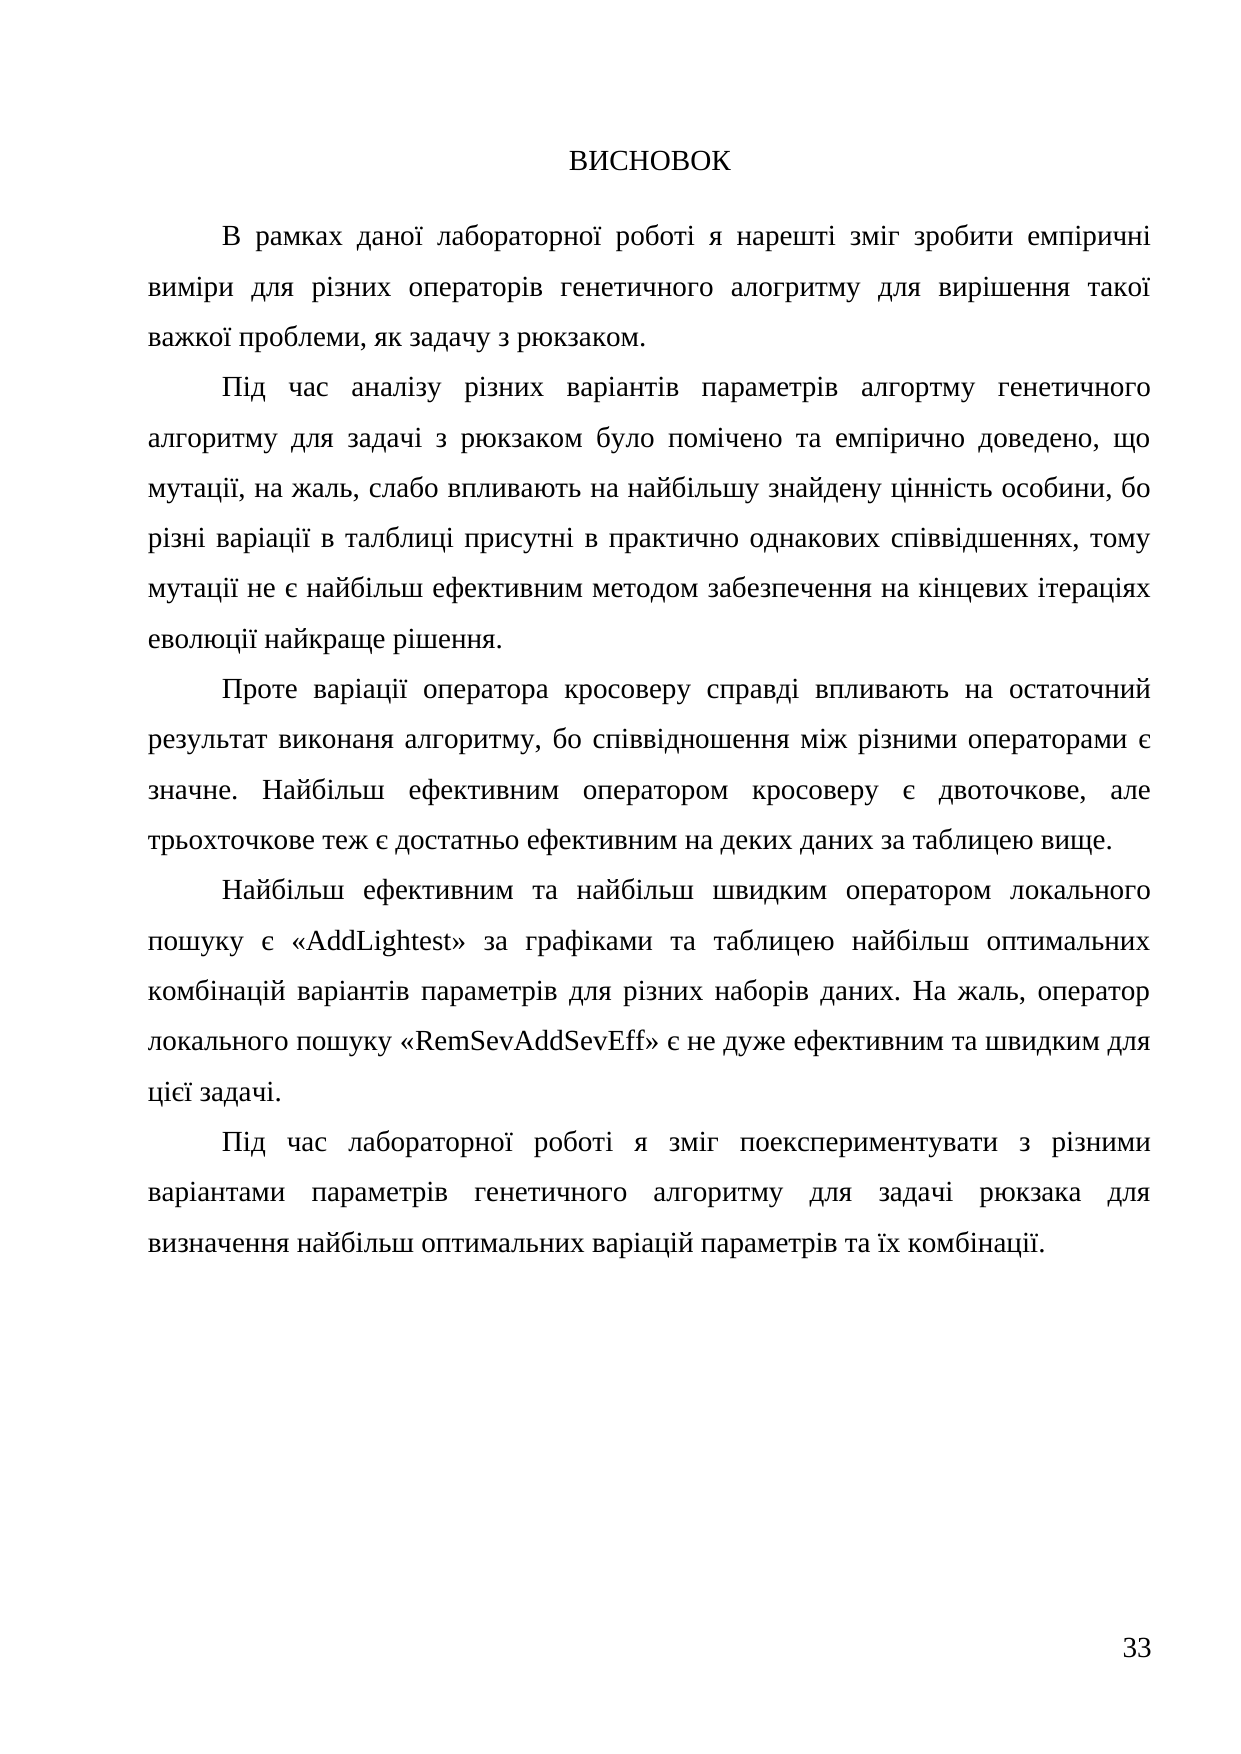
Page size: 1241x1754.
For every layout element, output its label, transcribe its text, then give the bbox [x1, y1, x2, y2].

subtitle Висновок [148, 143, 1152, 177]
text Проте варіації оператора кросоверу справді впливають на остаточний результат виконаня алгоритму, бо співвідношення між різними операторами є значне. Найбільш ефективним оператором кросоверу є двоточкове, але трьохточкове теж є достатньо ефективним на деких даних за таблицею вище. [148, 671, 1152, 856]
text Під час лабораторної роботі я зміг поекспериментувати з різними варіантами параметрів генетичного алгоритму для задачі рюкзака для визначення найбільш оптимальних варіацій параметрів та їх комбінації. [148, 1124, 1152, 1258]
text В рамках даної лабораторної роботі я нарешті зміг зробити емпіричні виміри для різних операторів генетичного алогритму для вирішення такої важкої проблеми, як задачу з рюкзаком. [148, 218, 1152, 353]
text Під час аналізу різних варіантів параметрів алгортму генетичного алгоритму для задачі з рюкзаком було помічено та емпірично доведено, що мутації, на жаль, слабо впливають на найбільшу знайдену цінність особини, бо різні варіації в талблиці присутні в практично однакових співвідшеннях, тому мутації не є найбільш ефективним методом забезпечення на кінцевих ітераціях еволюції найкраще рішення. [148, 369, 1152, 654]
text Найбільш ефективним та найбільш швидким оператором локального пошуку є «AddLightest» за графіками та таблицею найбільш оптимальних комбінацій варіантів параметрів для різних наборів даних. На жаль, оператор локального пошуку «RemSevAddSevEff» є не дуже ефективним та швидким для цієї задачі. [148, 872, 1152, 1107]
